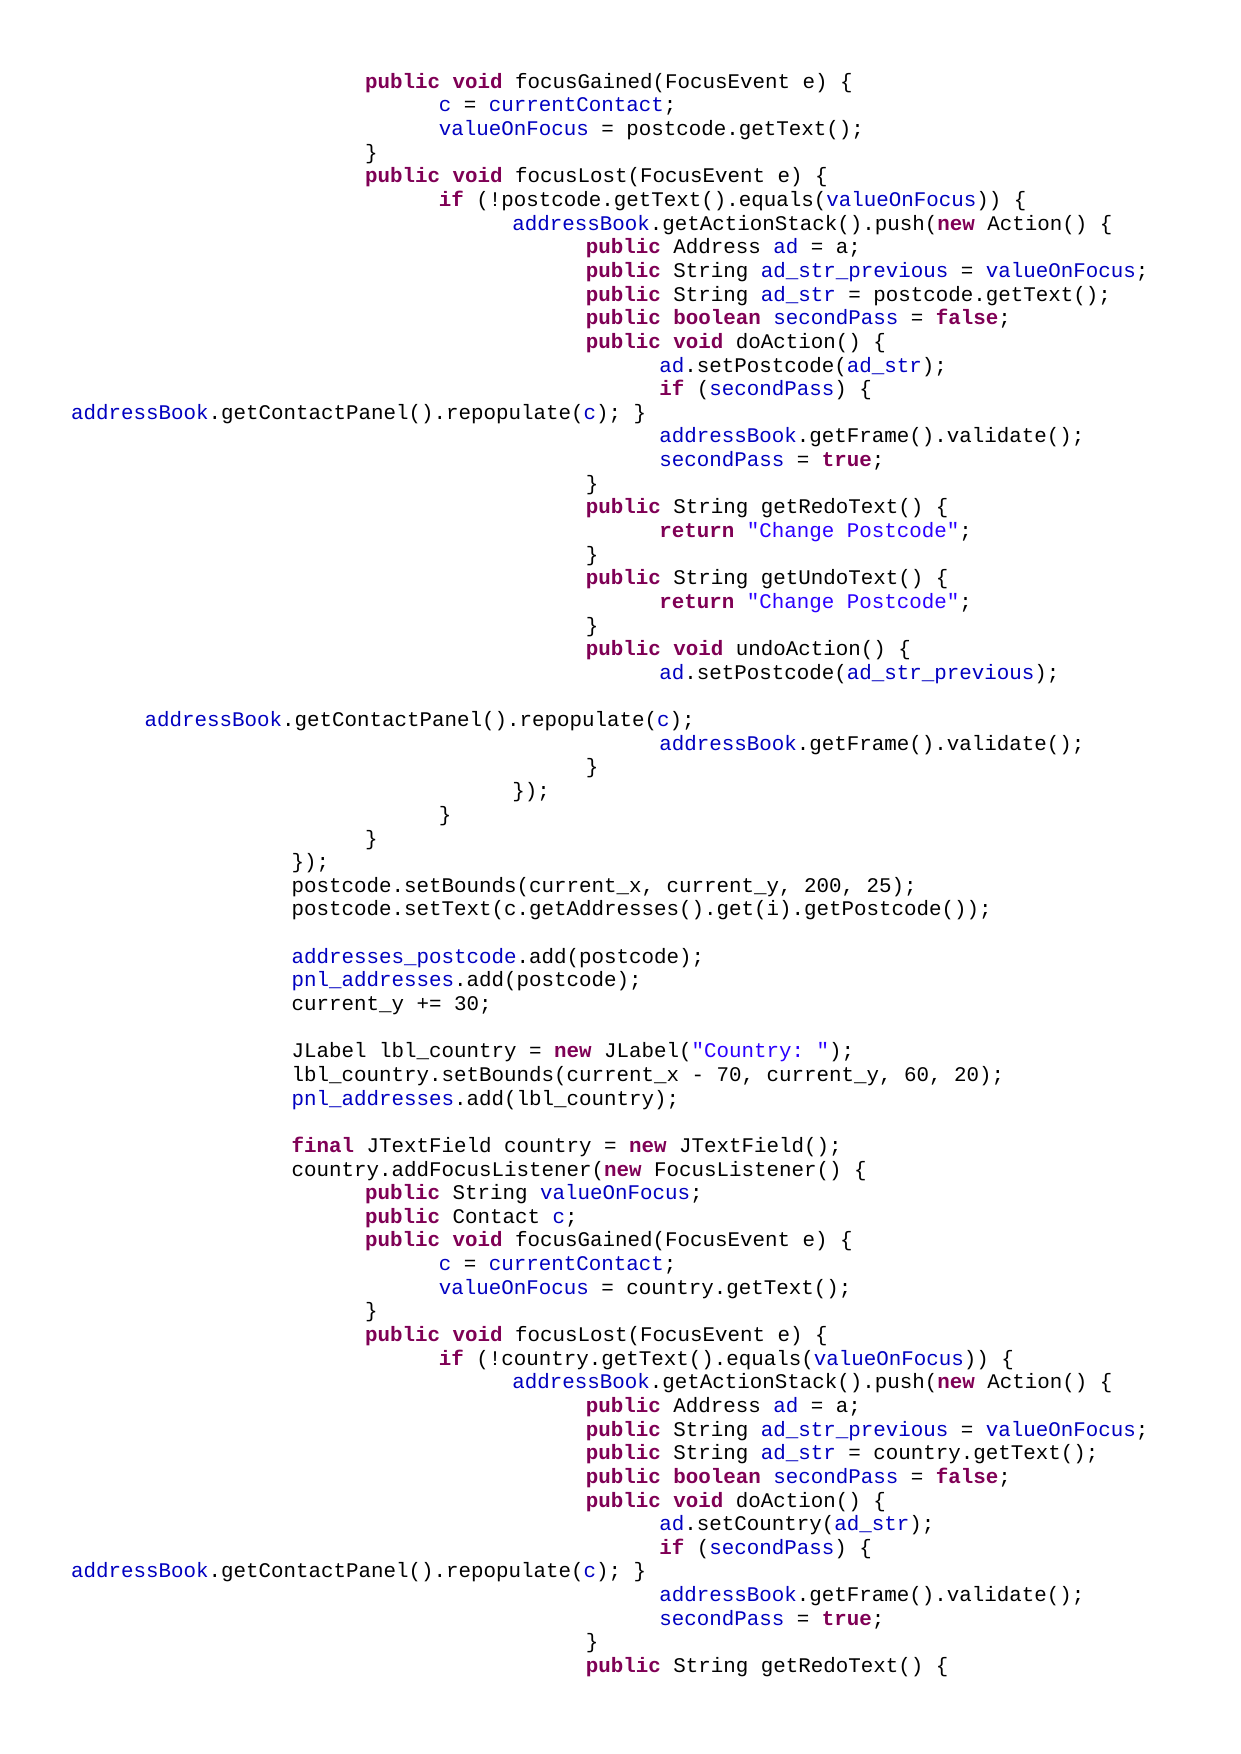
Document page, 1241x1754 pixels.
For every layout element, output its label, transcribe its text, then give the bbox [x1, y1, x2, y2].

text public void doAction() { [71, 331, 1169, 354]
text c = currentContact; [71, 1253, 1169, 1277]
text } [71, 1631, 1169, 1655]
text public String getRedoText() { [71, 1655, 1169, 1679]
text public Address ad = a; [71, 236, 1169, 260]
text public String ad_str = country.getText(); [71, 1442, 1169, 1466]
text secondPass = true; [71, 449, 1169, 473]
text addressBook.getActionStack().push(new Action() { [71, 1371, 1169, 1395]
text } [71, 142, 1169, 165]
text c = currentContact; [71, 94, 1169, 118]
text }); [71, 780, 1169, 804]
text public void focusLost(FocusEvent e) { [71, 1324, 1169, 1348]
text ad.setCountry(ad_str); [71, 1513, 1169, 1537]
text final JTextField country = new JTextField(); [71, 1135, 1169, 1158]
text pnl_addresses.add(lbl_country); [71, 1088, 1169, 1111]
text public Contact c; [71, 1206, 1169, 1229]
text } [71, 1300, 1169, 1324]
text public boolean secondPass = false; [71, 1466, 1169, 1489]
text postcode.setBounds(current_x, current_y, 200, 25); [71, 875, 1169, 898]
text public String ad_str_previous = valueOnFocus; [71, 1419, 1169, 1442]
text public String valueOnFocus; [71, 1182, 1169, 1206]
text valueOnFocus = country.getText(); [71, 1277, 1169, 1300]
text postcode.setText(c.getAddresses().get(i).getPostcode()); [71, 898, 1169, 922]
text if (!country.getText().equals(valueOnFocus)) { [71, 1348, 1169, 1371]
text }); [71, 851, 1169, 875]
text addresses_postcode.add(postcode); [71, 946, 1169, 969]
text public boolean secondPass = false; [71, 307, 1169, 331]
text addressBook.getFrame().validate(); [71, 1584, 1169, 1608]
text addressBook.getActionStack().push(new Action() { [71, 213, 1169, 236]
text public void focusGained(FocusEvent e) { [71, 1229, 1169, 1253]
text } [71, 473, 1169, 496]
text addressBook.getFrame().validate(); [71, 426, 1169, 449]
text } [71, 544, 1169, 567]
text } [71, 615, 1169, 638]
text return "Change Postcode"; [71, 591, 1169, 615]
text return "Change Postcode"; [71, 520, 1169, 544]
text lbl_country.setBounds(current_x - 70, current_y, 60, 20); [71, 1064, 1169, 1088]
text public void focusLost(FocusEvent e) { [71, 165, 1169, 189]
text public String ad_str_previous = valueOnFocus; [71, 260, 1169, 284]
text valueOnFocus = postcode.getText(); [71, 118, 1169, 142]
text } [71, 757, 1169, 780]
text if (secondPass) { addressBook.getContactPanel().repopulate(c); } [71, 1537, 1169, 1584]
text public void doAction() { [71, 1489, 1169, 1513]
text public void focusGained(FocusEvent e) { [71, 71, 1169, 94]
text ad.setPostcode(ad_str); [71, 354, 1169, 378]
text public String getUndoText() { [71, 567, 1169, 591]
text } [71, 804, 1169, 827]
text } [71, 827, 1169, 851]
text public void undoAction() { [71, 638, 1169, 662]
text secondPass = true; [71, 1608, 1169, 1631]
text if (!postcode.getText().equals(valueOnFocus)) { [71, 189, 1169, 213]
text if (secondPass) { addressBook.getContactPanel().repopulate(c); } [71, 378, 1169, 426]
text pnl_addresses.add(postcode); [71, 969, 1169, 993]
text current_y += 30; [71, 993, 1169, 1017]
text public String ad_str = postcode.getText(); [71, 284, 1169, 307]
text country.addFocusListener(new FocusListener() { [71, 1158, 1169, 1182]
text addressBook.getContactPanel().repopulate(c); [71, 686, 1169, 733]
text public Address ad = a; [71, 1395, 1169, 1419]
text addressBook.getFrame().validate(); [71, 733, 1169, 757]
text JLabel lbl_country = new JLabel("Country: "); [71, 1040, 1169, 1064]
text public String getRedoText() { [71, 496, 1169, 520]
text ad.setPostcode(ad_str_previous); [71, 662, 1169, 686]
